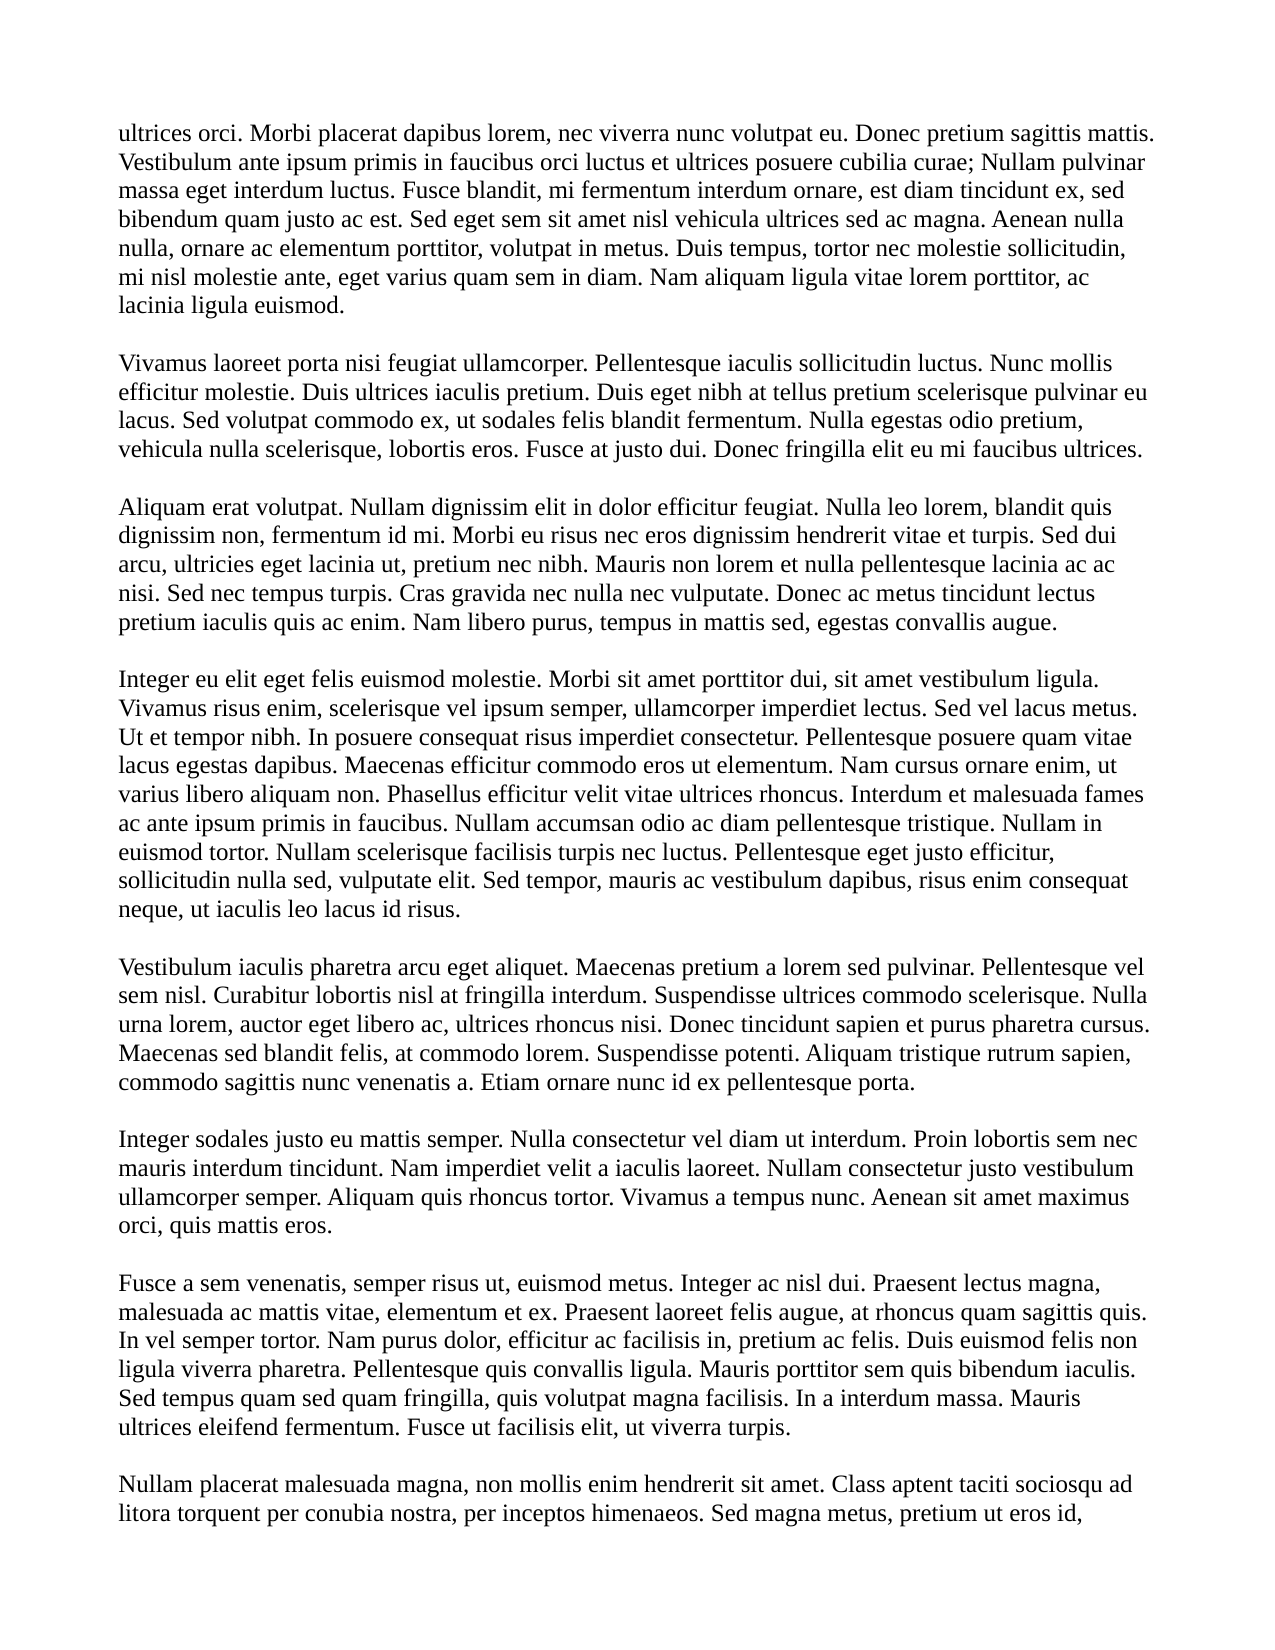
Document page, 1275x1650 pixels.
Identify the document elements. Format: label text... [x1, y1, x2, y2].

text Fusce a sem venenatis, semper risus ut, euismod metus. Integer ac nisl dui. Praesent lectus magna, malesuada ac mattis vitae, elementum et ex. Praesent laoreet felis augue, at rhoncus quam sagittis quis. In vel semper tortor. Nam purus dolor, efficitur ac facilisis in, pretium ac felis. Duis euismod felis non ligula viverra pharetra. Pellentesque quis convallis ligula. Mauris porttitor sem quis bibendum iaculis. Sed tempus quam sed quam fringilla, quis volutpat magna facilisis. In a interdum massa. Mauris ultrices eleifend fermentum. Fusce ut facilisis elit, ut viverra turpis. [118, 1268, 1157, 1441]
text Vivamus laoreet porta nisi feugiat ullamcorper. Pellentesque iaculis sollicitudin luctus. Nunc mollis efficitur molestie. Duis ultrices iaculis pretium. Duis eget nibh at tellus pretium scelerisque pulvinar eu lacus. Sed volutpat commodo ex, ut sodales felis blandit fermentum. Nulla egestas odio pretium, vehicula nulla scelerisque, lobortis eros. Fusce at justo dui. Donec fringilla elit eu mi faucibus ultrices. [118, 348, 1157, 463]
text Vestibulum iaculis pharetra arcu eget aliquet. Maecenas pretium a lorem sed pulvinar. Pellentesque vel sem nisl. Curabitur lobortis nisl at fringilla interdum. Suspendisse ultrices commodo scelerisque. Nulla urna lorem, auctor eget libero ac, ultrices rhoncus nisi. Donec tincidunt sapien et purus pharetra cursus. Maecenas sed blandit felis, at commodo lorem. Suspendisse potenti. Aliquam tristique rutrum sapien, commodo sagittis nunc venenatis a. Etiam ornare nunc id ex pellentesque porta. [118, 952, 1157, 1096]
text Aliquam erat volutpat. Nullam dignissim elit in dolor efficitur feugiat. Nulla leo lorem, blandit quis dignissim non, fermentum id mi. Morbi eu risus nec eros dignissim hendrerit vitae et turpis. Sed dui arcu, ultricies eget lacinia ut, pretium nec nibh. Mauris non lorem et nulla pellentesque lacinia ac ac nisi. Sed nec tempus turpis. Cras gravida nec nulla nec vulputate. Donec ac metus tincidunt lectus pretium iaculis quis ac enim. Nam libero purus, tempus in mattis sed, egestas convallis augue. [118, 492, 1157, 636]
text Integer eu elit eget felis euismod molestie. Morbi sit amet porttitor dui, sit amet vestibulum ligula. Vivamus risus enim, scelerisque vel ipsum semper, ullamcorper imperdiet lectus. Sed vel lacus metus. Ut et tempor nibh. In posuere consequat risus imperdiet consectetur. Pellentesque posuere quam vitae lacus egestas dapibus. Maecenas efficitur commodo eros ut elementum. Nam cursus ornare enim, ut varius libero aliquam non. Phasellus efficitur velit vitae ultrices rhoncus. Interdum et malesuada fames ac ante ipsum primis in faucibus. Nullam accumsan odio ac diam pellentesque tristique. Nullam in euismod tortor. Nullam scelerisque facilisis turpis nec luctus. Pellentesque eget justo efficitur, sollicitudin nulla sed, vulputate elit. Sed tempor, mauris ac vestibulum dapibus, risus enim consequat neque, ut iaculis leo lacus id risus. [118, 664, 1157, 923]
text ultrices orci. Morbi placerat dapibus lorem, nec viverra nunc volutpat eu. Donec pretium sagittis mattis. Vestibulum ante ipsum primis in faucibus orci luctus et ultrices posuere cubilia curae; Nullam pulvinar massa eget interdum luctus. Fusce blandit, mi fermentum interdum ornare, est diam tincidunt ex, sed bibendum quam justo ac est. Sed eget sem sit amet nisl vehicula ultrices sed ac magna. Aenean nulla nulla, ornare ac elementum porttitor, volutpat in metus. Duis tempus, tortor nec molestie sollicitudin, mi nisl molestie ante, eget varius quam sem in diam. Nam aliquam ligula vitae lorem porttitor, ac lacinia ligula euismod. [118, 118, 1157, 319]
text Integer sodales justo eu mattis semper. Nulla consectetur vel diam ut interdum. Proin lobortis sem nec mauris interdum tincidunt. Nam imperdiet velit a iaculis laoreet. Nullam consectetur justo vestibulum ullamcorper semper. Aliquam quis rhoncus tortor. Vivamus a tempus nunc. Aenean sit amet maximus orci, quis mattis eros. [118, 1124, 1157, 1239]
text Nullam placerat malesuada magna, non mollis enim hendrerit sit amet. Class aptent taciti sociosqu ad litora torquent per conubia nostra, per inceptos himenaeos. Sed magna metus, pretium ut eros id, [118, 1469, 1157, 1527]
